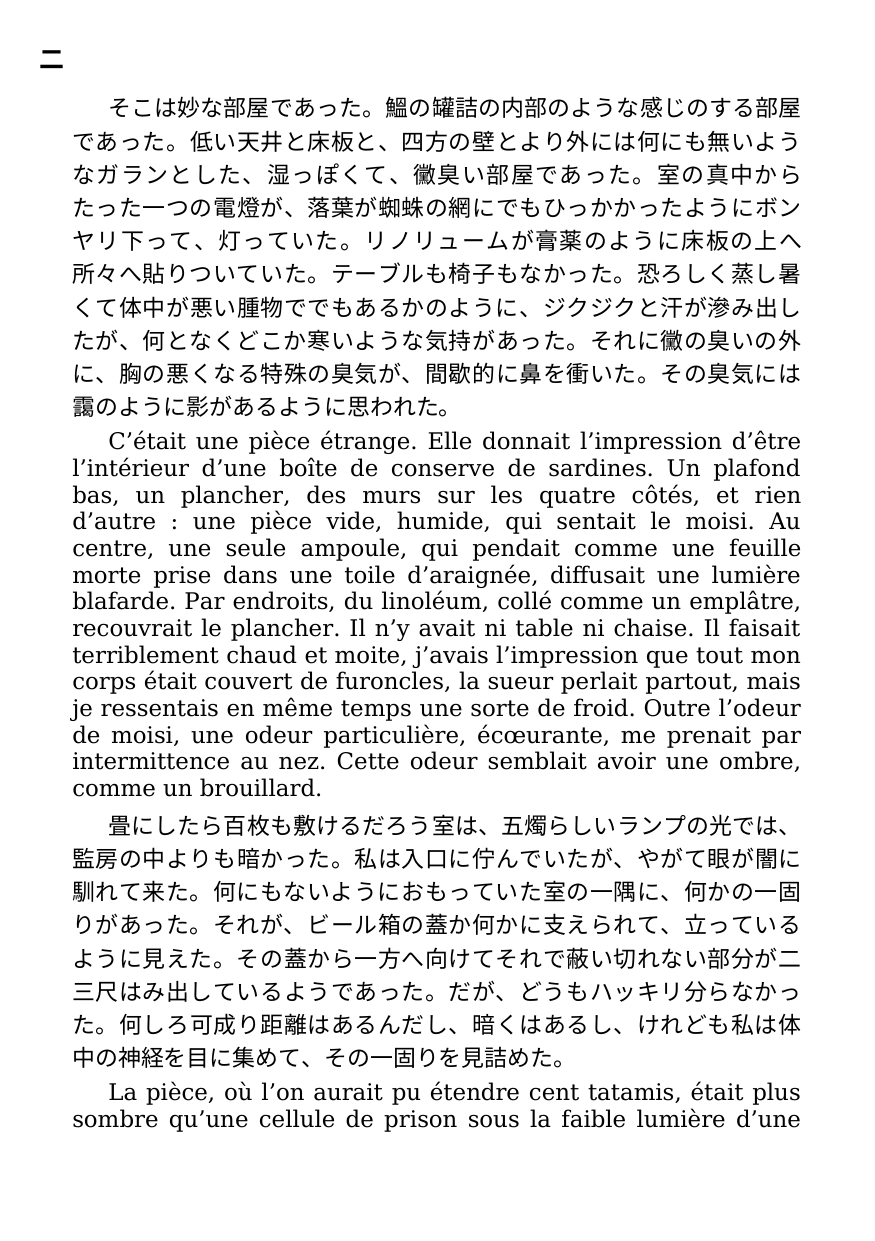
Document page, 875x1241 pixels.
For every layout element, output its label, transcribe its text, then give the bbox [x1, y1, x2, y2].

text C’était une pièce étrange. Elle donnait l’impression d’être l’intérieur d’une boîte de conserve de sardines. Un plafond bas, un plancher, des murs sur les quatre côtés, et rien d’autre : une pièce vide, humide, qui sentait le moisi. Au centre, une seule ampoule, qui pendait comme une feuille morte prise dans une toile d’araignée, diffusait une lumière blafarde. Par endroits, du linoléum, collé comme un emplâtre, recouvrait le plancher. Il n’y avait ni table ni chaise. Il faisait terriblement chaud et moite, j’avais l’impression que tout mon corps était couvert de furoncles, la sueur perlait partout, mais je ressentais en même temps une sorte de froid. Outre l’odeur de moisi, une odeur particulière, écœurante, me prenait par intermittence au nez. Cette odeur semblait avoir une ombre, comme un brouillard. [72, 428, 802, 802]
text La pièce, où l’on aurait pu étendre cent tatamis, était plus sombre qu’une cellule de prison sous la faible lumière d’une [72, 1079, 802, 1133]
text 畳にしたら百枚も敷けるだろう室は、五燭らしいランプの光では、監房の中よりも暗かった。私は入口に佇んでいたが、やがて眼が闇に馴れて来た。何にもないようにおもっていた室の一隅に、何かの一固りがあった。それが、ビール箱の蓋か何かに支えられて、立っているように見えた。その蓋から一方へ向けてそれで蔽い切れない部分が二三尺はみ出しているようであった。だが、どうもハッキリ分らなかった。何しろ可成り距離はあるんだし、暗くはあるし、けれども私は体中の神経を目に集めて、その一固りを見詰めた。 [72, 808, 802, 1073]
text そこは妙な部屋であった。鰮の罐詰の内部のような感じのする部屋であった。低い天井と床板と、四方の壁とより外には何にも無いようなガランとした、湿っぽくて、黴臭い部屋であった。室の真中からたった一つの電燈が、落葉が蜘蛛の網にでもひっかかったようにボンヤリ下って、灯っていた。リノリュームが膏薬のように床板の上へ所々へ貼りついていた。テーブルも椅子もなかった。恐ろしく蒸し暑くて体中が悪い腫物ででもあるかのように、ジクジクと汗が滲み出したが、何となくどこか寒いような気持があった。それに黴の臭いの外に、胸の悪くなる特殊の臭気が、間歇的に鼻を衝いた。その臭気には靄のように影があるように思われた。 [72, 90, 802, 422]
subtitle 二 [36, 36, 838, 78]
